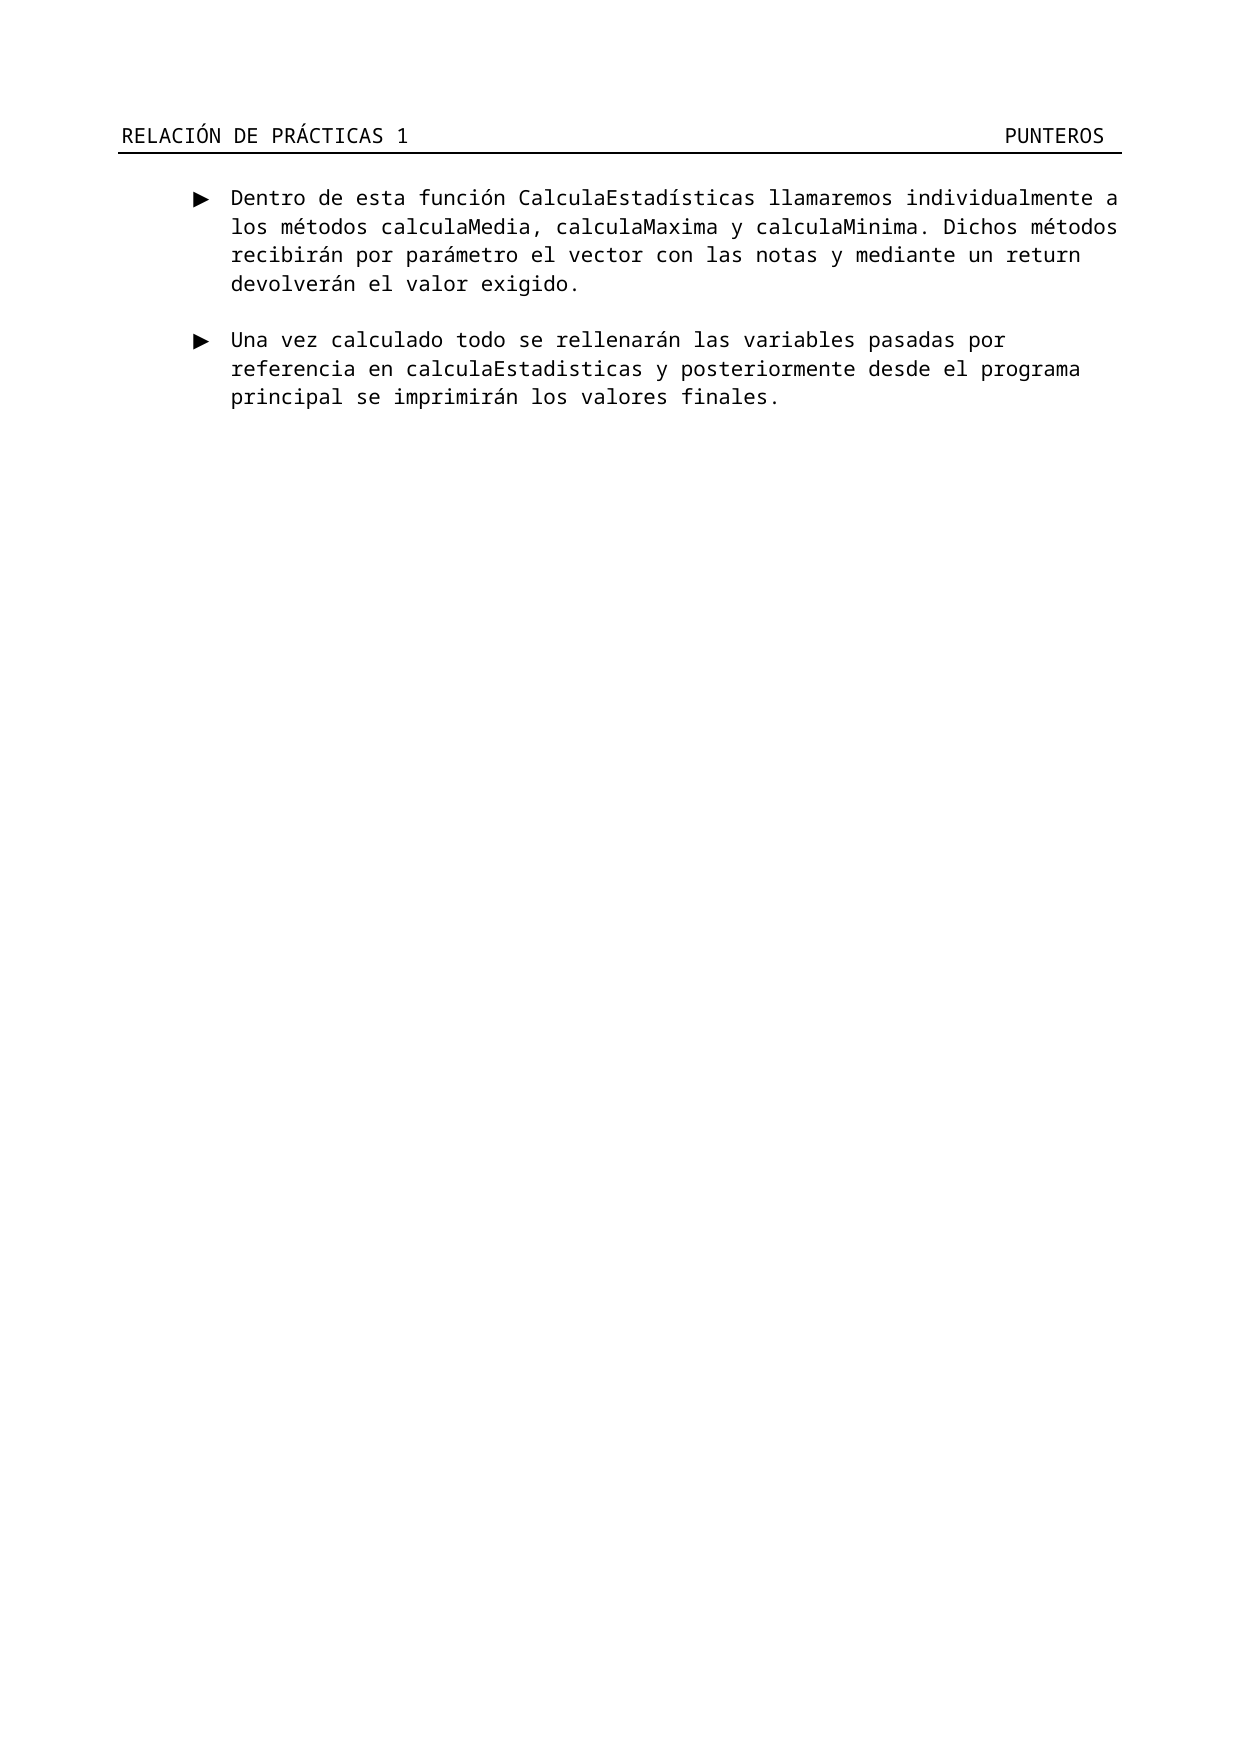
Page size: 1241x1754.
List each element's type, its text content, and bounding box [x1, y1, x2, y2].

list Dentro de esta función CalculaEstadísticas llamaremos individualmente a los métodos calculaMedia, calculaMaxima y calculaMinima. Dichos métodos recibirán por parámetro el vector con las notas y mediante un return devolverán el valor exigido. [193, 183, 1122, 326]
list Una vez calculado todo se rellenarán las variables pasadas por referencia en calculaEstadisticas y posteriormente desde el programa principal se imprimirán los valores finales. [193, 326, 1122, 439]
